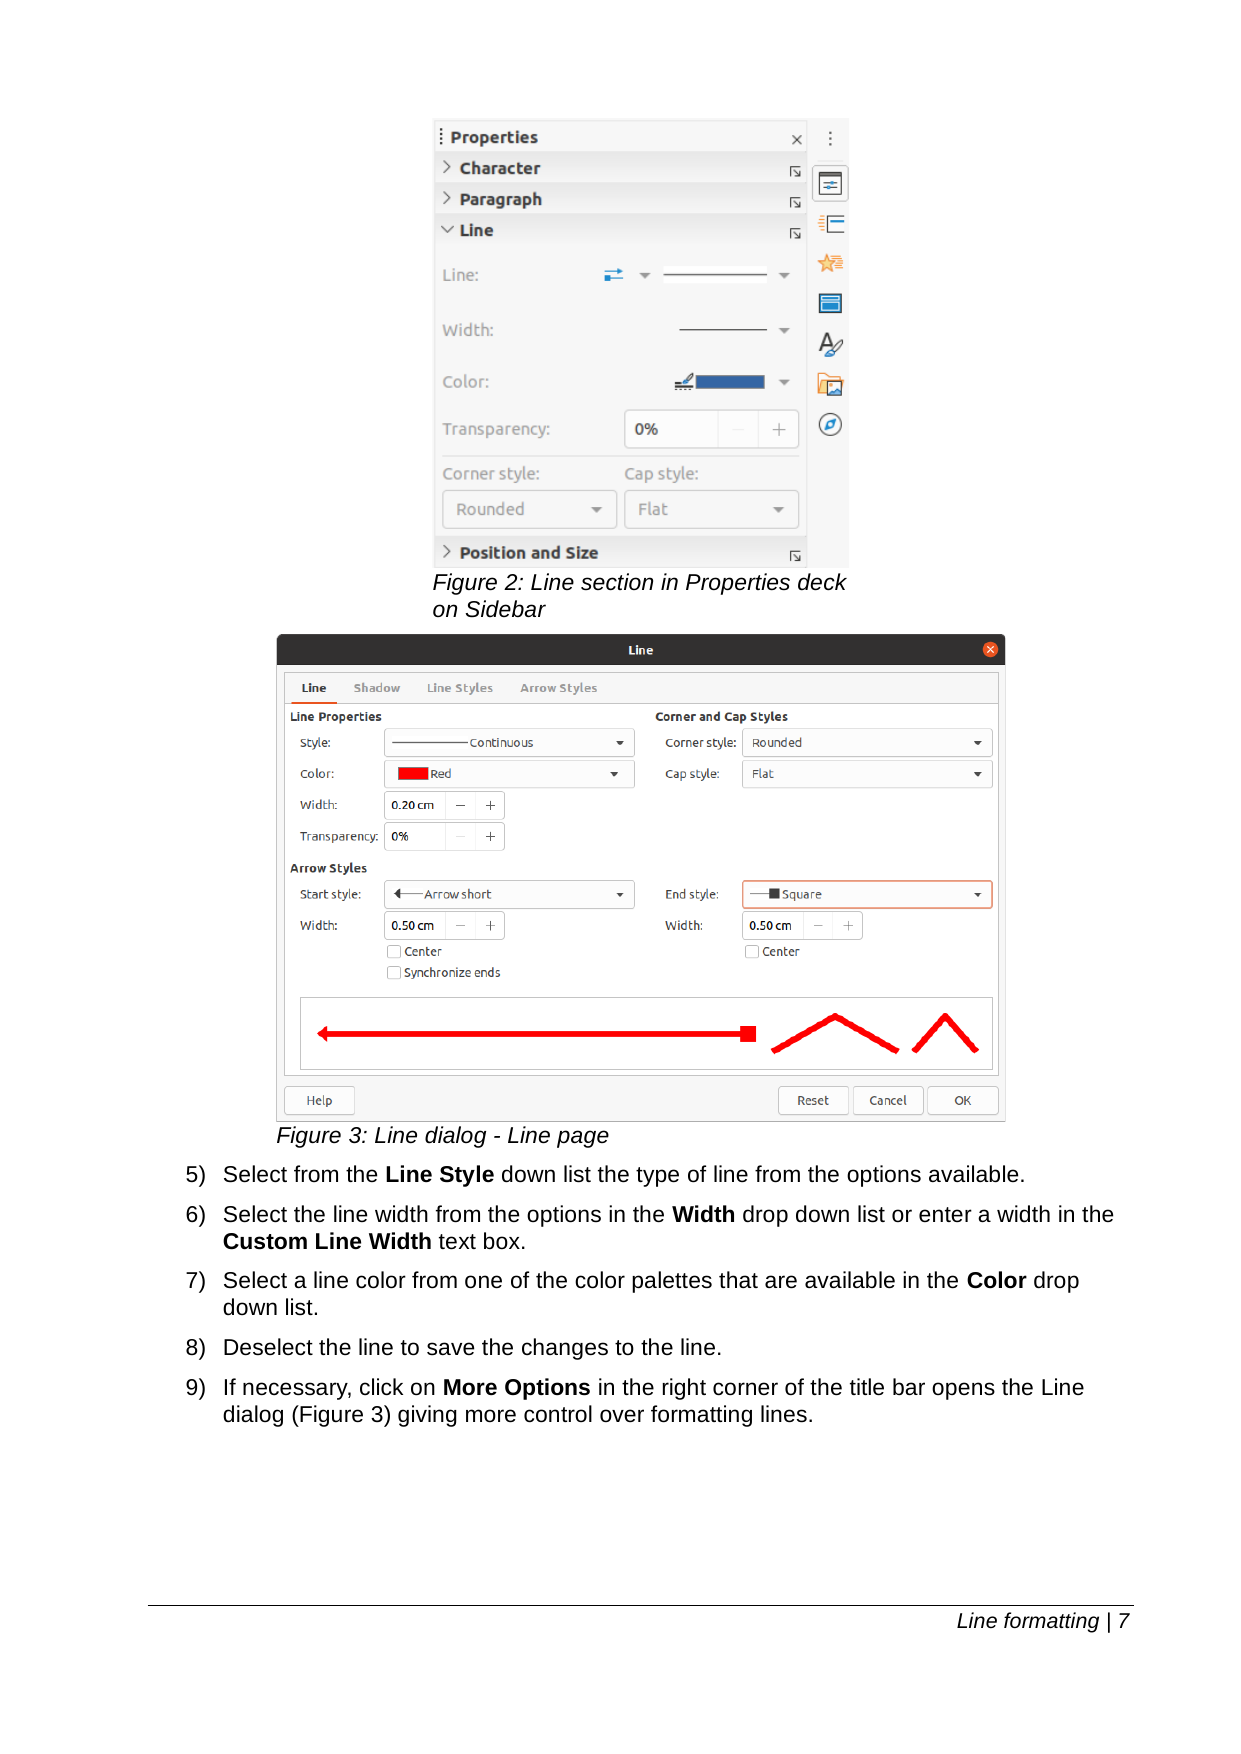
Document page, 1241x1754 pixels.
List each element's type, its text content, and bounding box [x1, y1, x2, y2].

list Select from the Line Style down list the type of line from the options available. [206, 1160, 1134, 1187]
picture [276, 634, 1006, 1122]
list If necessary, click on More Options in the right corner of the title bar opens the Line dialog (Figure 3) giving more control over formatting lines. [206, 1373, 1134, 1427]
text Figure 3: Line dialog - Line page [276, 1122, 1005, 1148]
picture [432, 118, 850, 568]
list Deselect the line to save the changes to the line. [206, 1333, 1134, 1360]
list Select a line color from one of the color palettes that are available in the Color drop down list. [206, 1267, 1134, 1321]
list Select the line width from the options in the Width drop down list or enter a width in the Custom Line Width text box. [206, 1200, 1134, 1254]
text Figure 2: Line section in Properties deck on Sidebar [432, 568, 849, 622]
